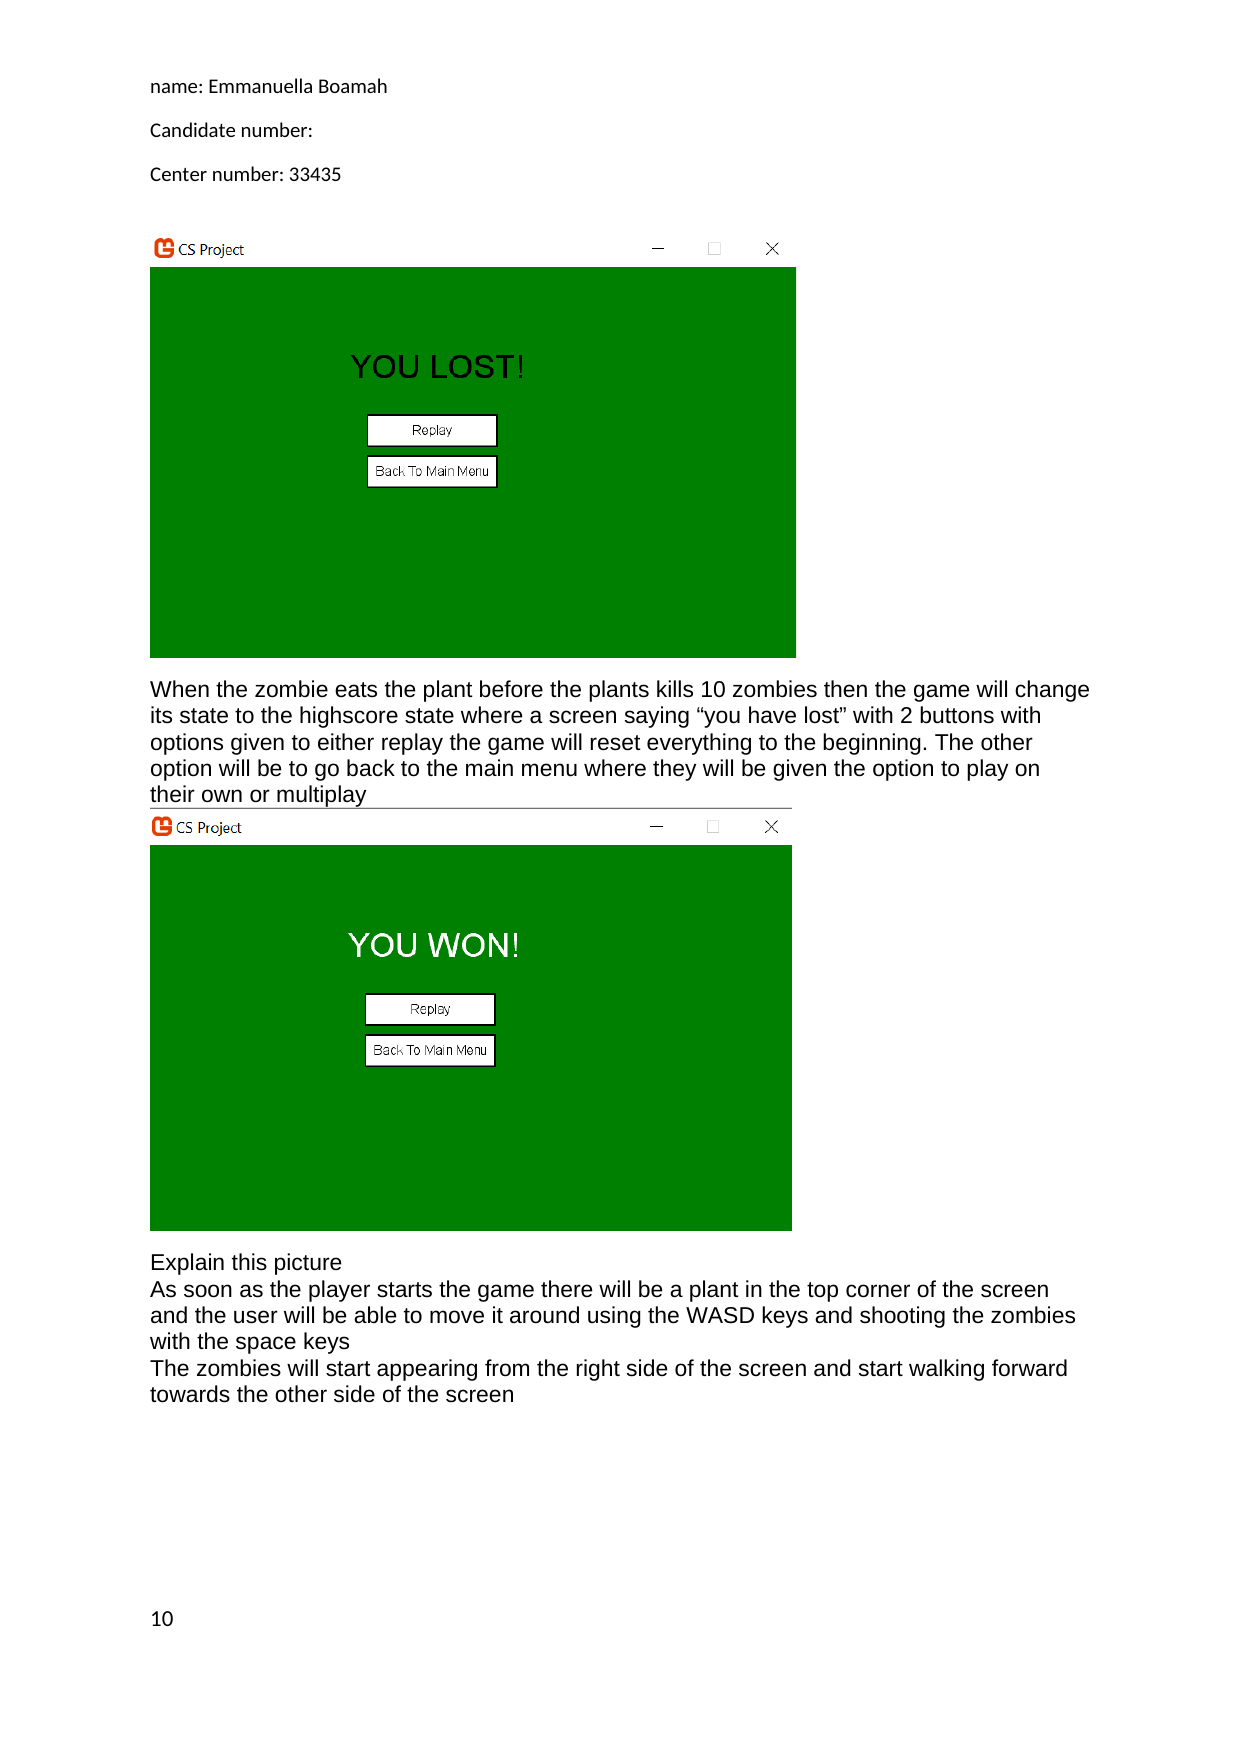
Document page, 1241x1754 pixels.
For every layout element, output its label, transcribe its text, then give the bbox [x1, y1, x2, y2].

text When the zombie eats the plant before the plants kills 10 zombies then the game will change its state to the highscore state where a screen saying “you have lost” with 2 buttons with options given to either replay the game will reset everything to the beginning. The other option will be to go back to the main menu where they will be given the option to play on their own or multiplay [150, 676, 1090, 808]
text The zombies will start appearing from the right side of the screen and start walking forward towards the other side of the screen [150, 1354, 1090, 1407]
text As soon as the player starts the game there will be a plant in the top corner of the screen and the user will be able to move it around using the WASD keys and shooting the zombies with the space keys [150, 1276, 1090, 1354]
text Explain this picture [150, 1249, 1090, 1276]
